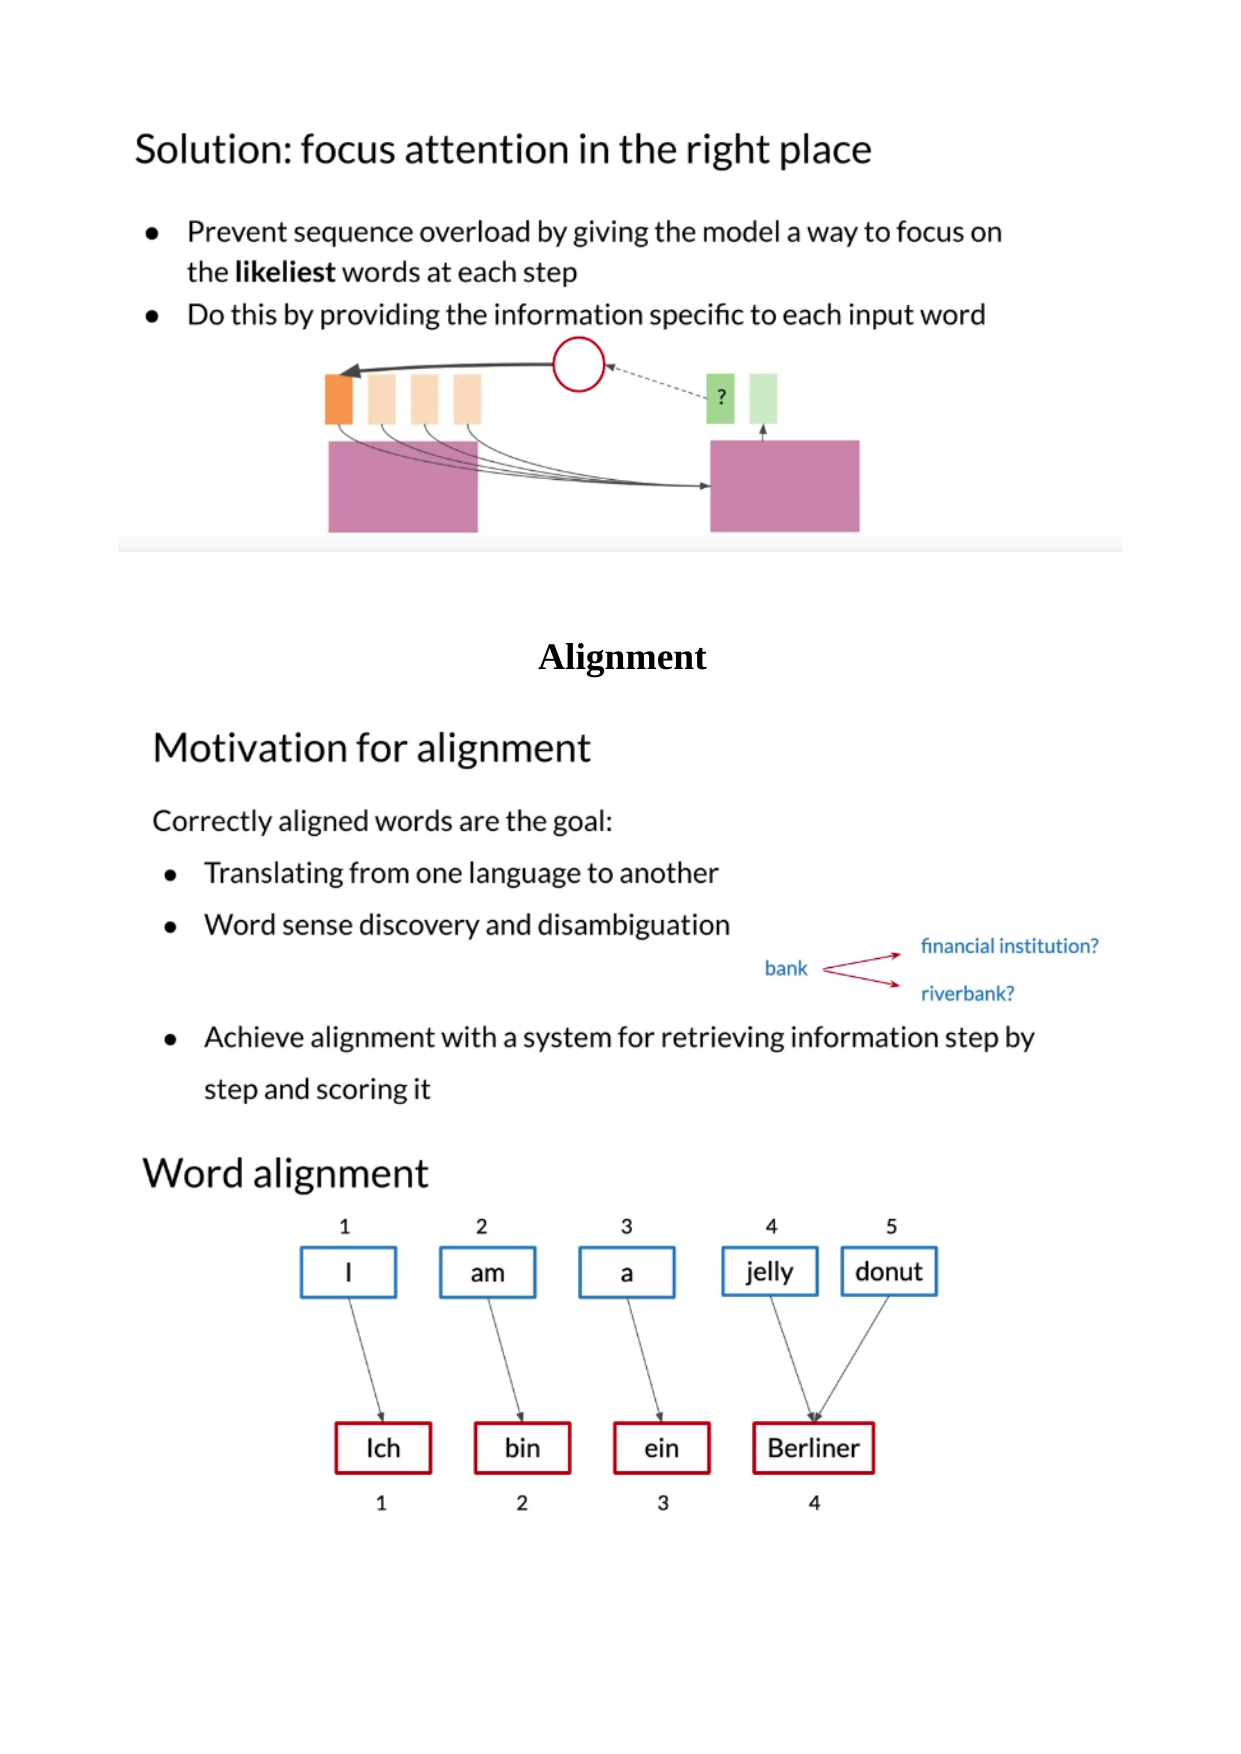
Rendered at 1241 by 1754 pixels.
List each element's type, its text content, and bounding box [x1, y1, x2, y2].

picture [118, 722, 1123, 1118]
picture [118, 118, 1123, 552]
subtitle Alignment [118, 634, 1122, 677]
picture [118, 1146, 1123, 1525]
